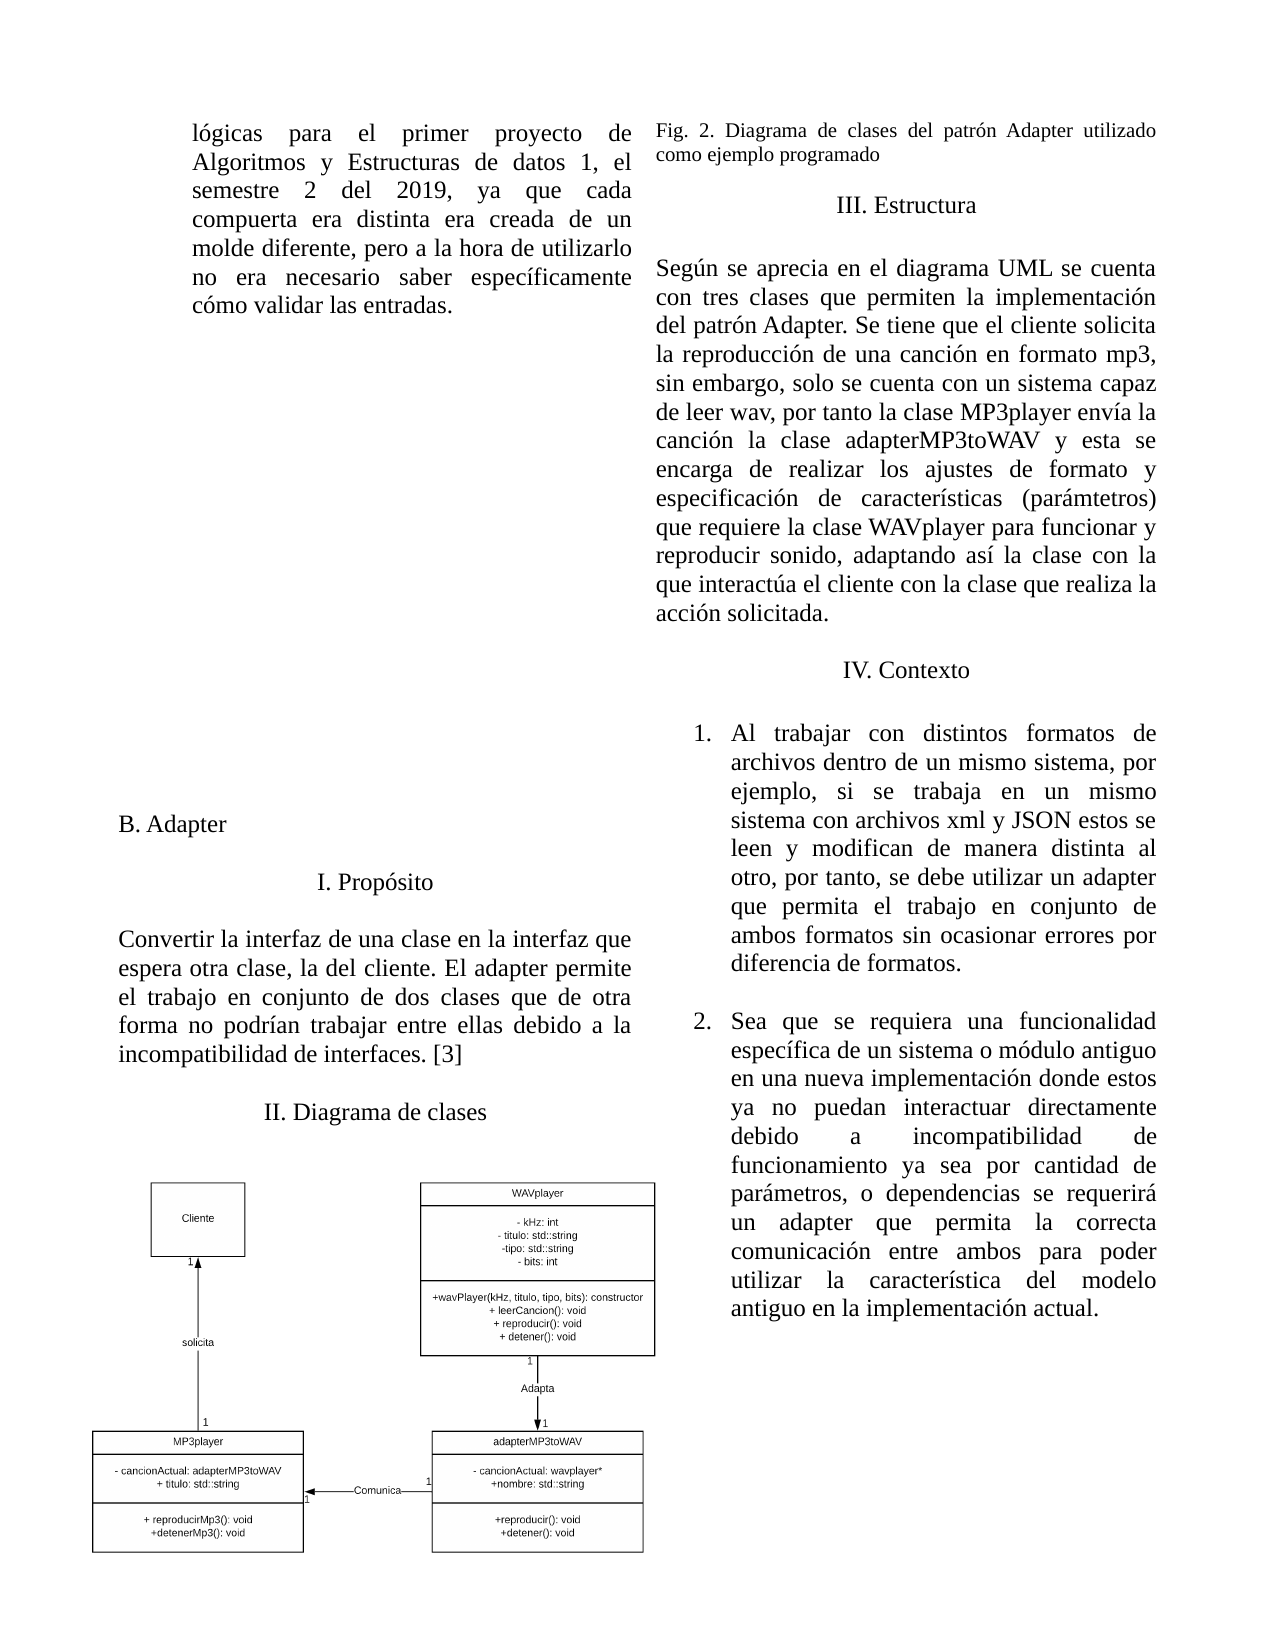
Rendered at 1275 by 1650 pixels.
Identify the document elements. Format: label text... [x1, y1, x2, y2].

text B. Adapter [118, 809, 632, 838]
text Convertir la interfaz de una clase en la interfaz que espera otra clase, la del cliente. El adapter permite el trabajo en conjunto de dos clases que de otra forma no podrían trabajar entre ellas debido a la incompatibilidad de interfaces. [3] [118, 924, 632, 1068]
text I. Propósito [118, 867, 632, 895]
list lógicas para el primer proyecto de Algoritmos y Estructuras de datos 1, el semestre 2 del 2019, ya que cada compuerta era distinta era creada de un molde diferente, pero a la hora de utilizarlo no era necesario saber específicamente cómo validar las entradas. [162, 118, 632, 319]
text III. Estructura [656, 190, 1157, 219]
text Según se aprecia en el diagrama UML se cuenta con tres clases que permiten la implementación del patrón Adapter. Se tiene que el cliente solicita la reproducción de una canción en formato mp3, sin embargo, solo se cuenta con un sistema capaz de leer wav, por tanto la clase MP3player envía la canción la clase adapterMP3toWAV y esta se encarga de realizar los ajustes de formato y especificación de características (parámtetros) que requiere la clase WAVplayer para funcionar y reproducir sonido, adaptando así la clase con la que interactúa el cliente con la clase que realiza la acción solicitada. [656, 253, 1157, 627]
list Sea que se requiera una funcionalidad específica de un sistema o módulo antiguo en una nueva implementación donde estos ya no puedan interactuar directamente debido a incompatibilidad de funcionamiento ya sea por cantidad de parámetros, o dependencias se requerirá un adapter que permita la correcta comunicación entre ambos para poder utilizar la característica del modelo antiguo en la implementación actual. [693, 1006, 1157, 1322]
text IV. Contexto [656, 656, 1157, 684]
list Al trabajar con distintos formatos de archivos dentro de un mismo sistema, por ejemplo, si se trabaja en un mismo sistema con archivos xml y JSON estos se leen y modifican de manera distinta al otro, por tanto, se debe utilizar un adapter que permita el trabajo en conjunto de ambos formatos sin ocasionar errores por diferencia de formatos. [693, 718, 1157, 977]
text Fig. 2. Diagrama de clases del patrón Adapter utilizado como ejemplo programado [656, 118, 1157, 166]
picture [77, 1165, 666, 1562]
text II. Diagrama de clases [118, 1097, 632, 1125]
